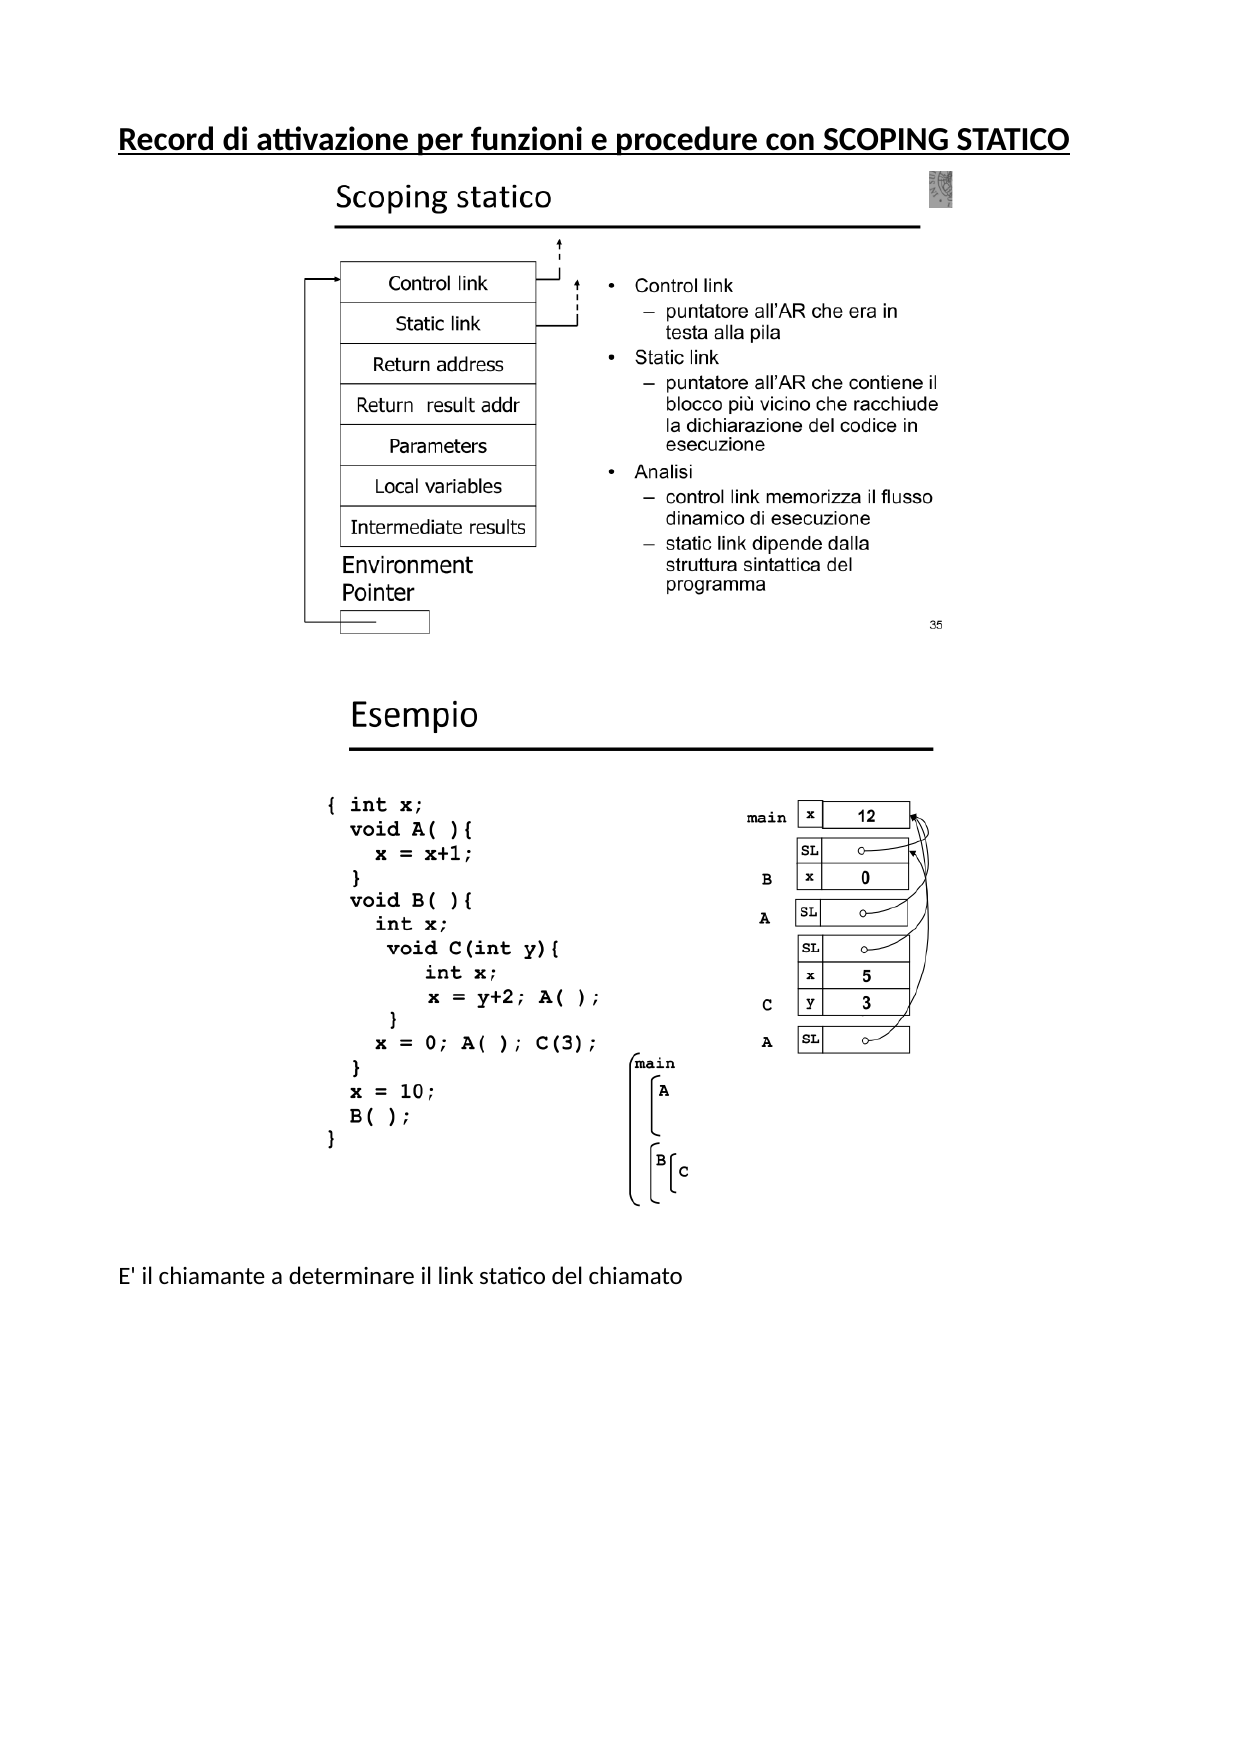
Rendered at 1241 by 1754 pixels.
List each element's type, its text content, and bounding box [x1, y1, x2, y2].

text E' il chiamante a determinare il link statico del chiamato [118, 1260, 1122, 1291]
picture [287, 171, 953, 644]
picture [307, 686, 934, 1217]
subtitle Record di attivazione per funzioni e procedure con SCOPING STATICO [118, 118, 1122, 159]
